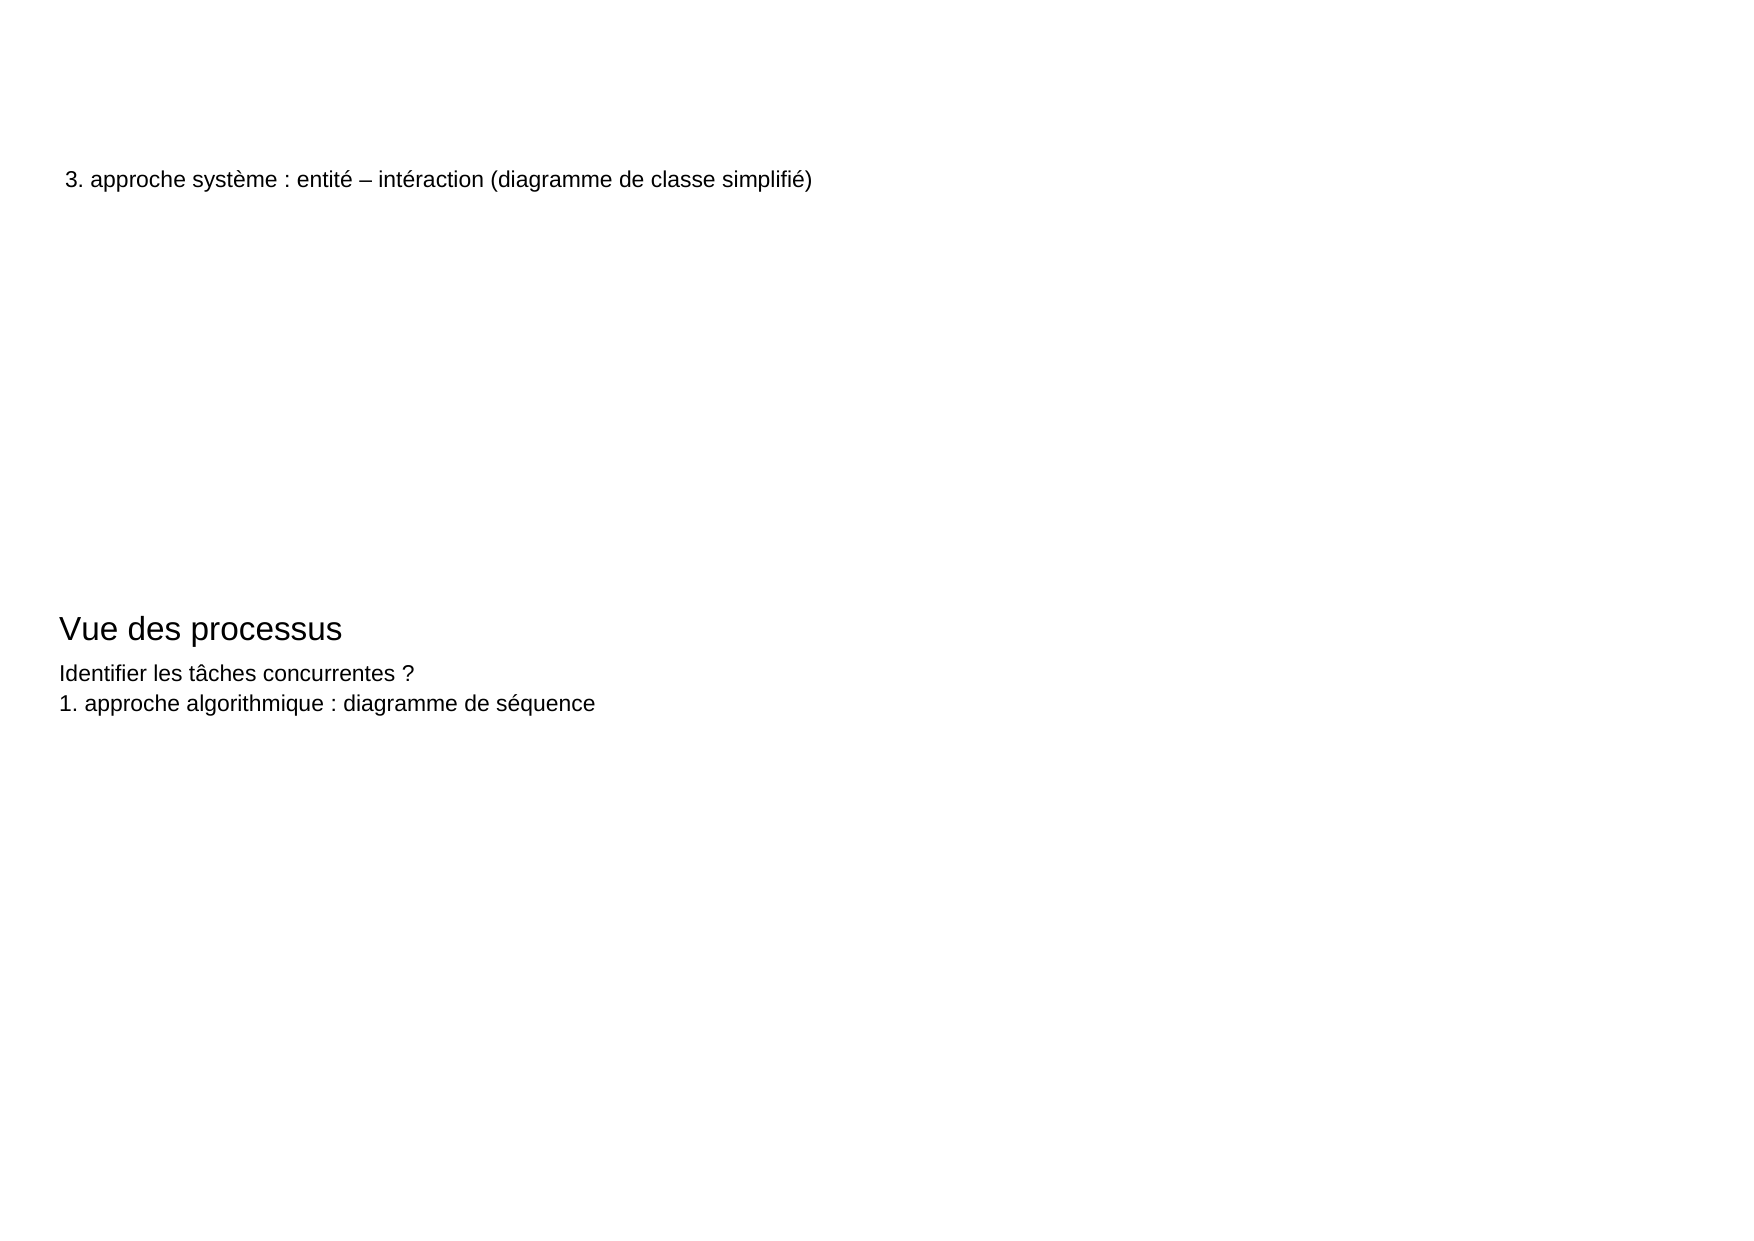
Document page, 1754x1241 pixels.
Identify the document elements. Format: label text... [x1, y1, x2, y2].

subtitle 3. approche système : entité – intéraction (diagramme de classe simplifié) [59, 166, 1695, 192]
text 1. approche algorithmique : diagramme de séquence [59, 690, 1695, 717]
subtitle Vue des processus [59, 609, 1695, 648]
text Identifier les tâches concurrentes ? [59, 660, 1695, 686]
